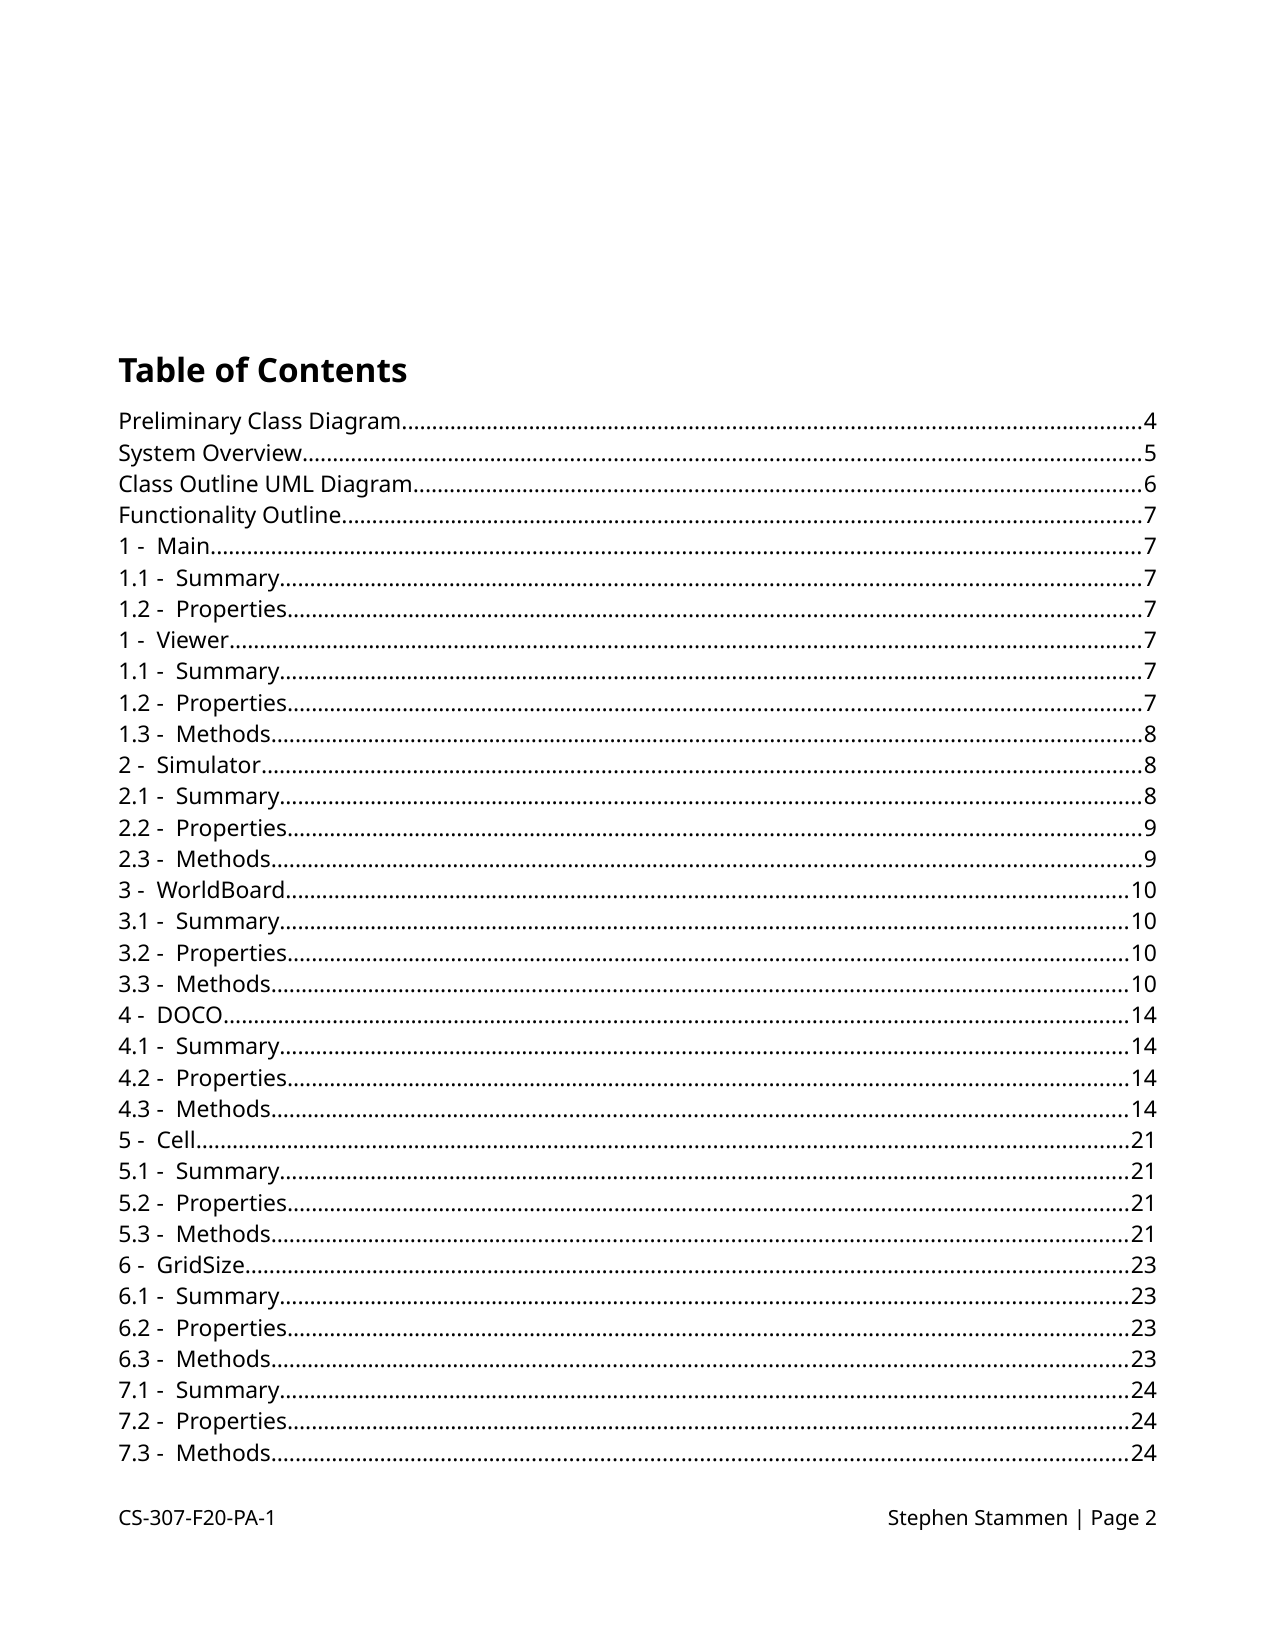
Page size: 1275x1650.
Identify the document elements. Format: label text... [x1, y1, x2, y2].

text 2.3 - Methods 9 [118, 843, 1157, 874]
text System Overview 5 [118, 436, 1157, 468]
text 4.2 - Properties 14 [118, 1061, 1157, 1093]
text 5.1 - Summary 21 [118, 1155, 1157, 1186]
text 6.2 - Properties 23 [118, 1311, 1157, 1343]
text 1.2 - Properties 7 [118, 686, 1157, 718]
text 1.1 - Summary 7 [118, 655, 1157, 686]
text 3.1 - Summary 10 [118, 905, 1157, 936]
text 6.1 - Summary 23 [118, 1280, 1157, 1311]
text Preliminary Class Diagram 4 [118, 405, 1157, 436]
text 1.3 - Methods 8 [118, 718, 1157, 749]
text 4.1 - Summary 14 [118, 1030, 1157, 1061]
text 7.1 - Summary 24 [118, 1374, 1157, 1405]
text 7.3 - Methods 24 [118, 1436, 1157, 1468]
text 5 - Cell 21 [118, 1124, 1157, 1155]
text 3.3 - Methods 10 [118, 968, 1157, 999]
subtitle Table of Contents [118, 347, 1157, 393]
text 4.3 - Methods 14 [118, 1093, 1157, 1124]
text 3.2 - Properties 10 [118, 936, 1157, 968]
text 2.1 - Summary 8 [118, 780, 1157, 811]
text 4 - DOCO 14 [118, 999, 1157, 1030]
text 1.2 - Properties 7 [118, 593, 1157, 624]
text 5.3 - Methods 21 [118, 1218, 1157, 1249]
text 1 - Main 7 [118, 530, 1157, 561]
text 2.2 - Properties 9 [118, 811, 1157, 843]
text Class Outline UML Diagram 6 [118, 468, 1157, 499]
text 1 - Viewer 7 [118, 624, 1157, 655]
text 5.2 - Properties 21 [118, 1186, 1157, 1218]
text 6 - GridSize 23 [118, 1249, 1157, 1280]
text 2 - Simulator 8 [118, 749, 1157, 780]
text 7.2 - Properties 24 [118, 1405, 1157, 1436]
text 6.3 - Methods 23 [118, 1343, 1157, 1374]
text 1.1 - Summary 7 [118, 561, 1157, 593]
text 3 - WorldBoard 10 [118, 874, 1157, 905]
text Functionality Outline 7 [118, 499, 1157, 530]
